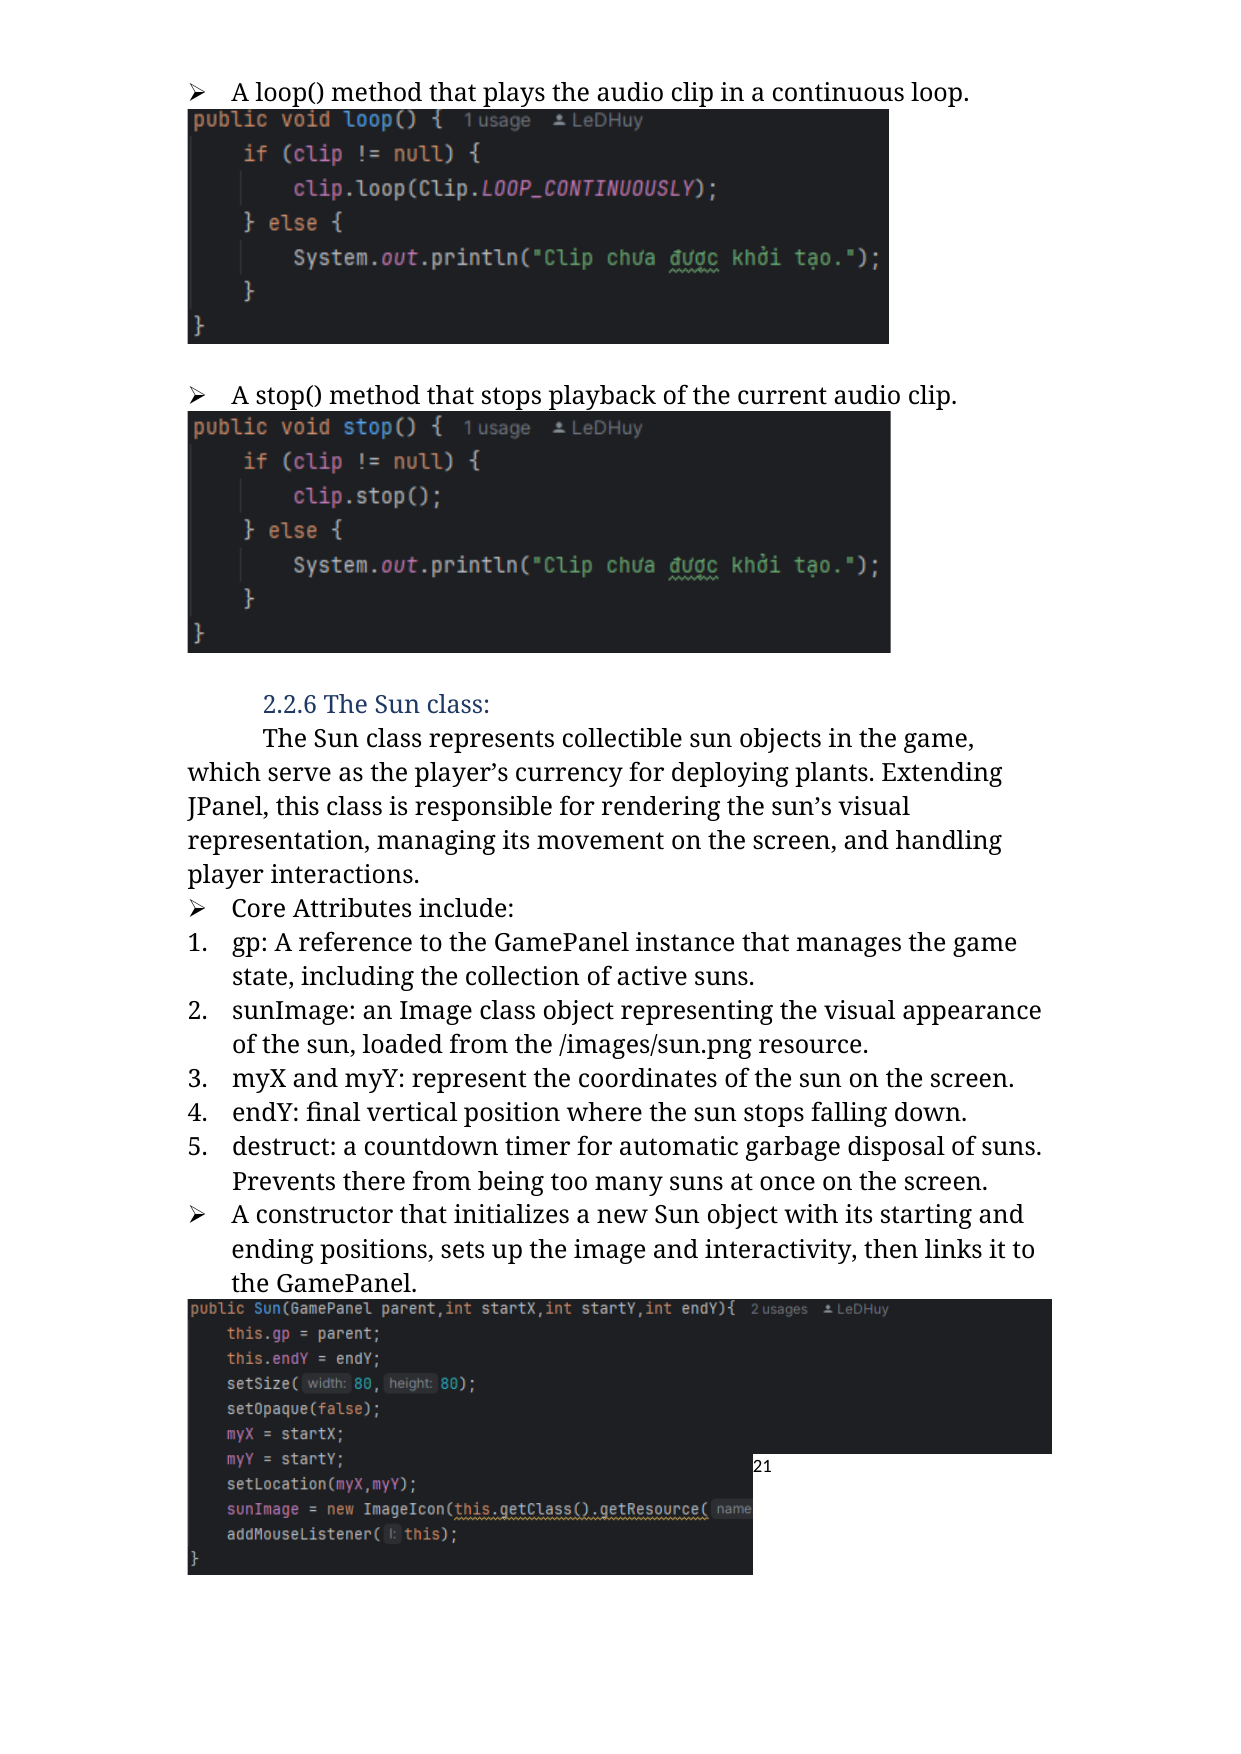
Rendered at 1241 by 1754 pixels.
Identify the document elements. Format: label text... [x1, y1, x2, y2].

list sunImage: an Image class object representing the visual appearance of the sun, loaded from the /images/sun.png resource. [187, 993, 1053, 1061]
list A constructor that initializes a new Sun object with its starting and ending positions, sets up the image and interactivity, then links it to the GamePanel. [187, 1197, 1053, 1299]
list endY: final vertical position where the sun stops falling down. [187, 1095, 1053, 1129]
list A loop() method that plays the audio clip in a continuous loop. [187, 75, 1053, 109]
list destruct: a countdown timer for automatic garbage disposal of suns. Prevents there from being too many suns at once on the screen. [187, 1129, 1053, 1197]
list Core Attributes include: [187, 891, 1053, 925]
list myX and myY: represent the coordinates of the sun on the screen. [187, 1061, 1053, 1095]
list gp: A reference to the GamePanel instance that manages the game state, including the collection of active suns. [187, 925, 1053, 993]
text The Sun class represents collectible sun objects in the game, which serve as the player’s currency for deploying plants. Extending JPanel, this class is responsible for rendering the sun’s visual representation, managing its movement on the screen, and handling player interactions. [187, 720, 1053, 891]
list A stop() method that stops playback of the current audio clip. [187, 377, 1053, 412]
text 2.2.6 The Sun class: [187, 686, 1053, 720]
